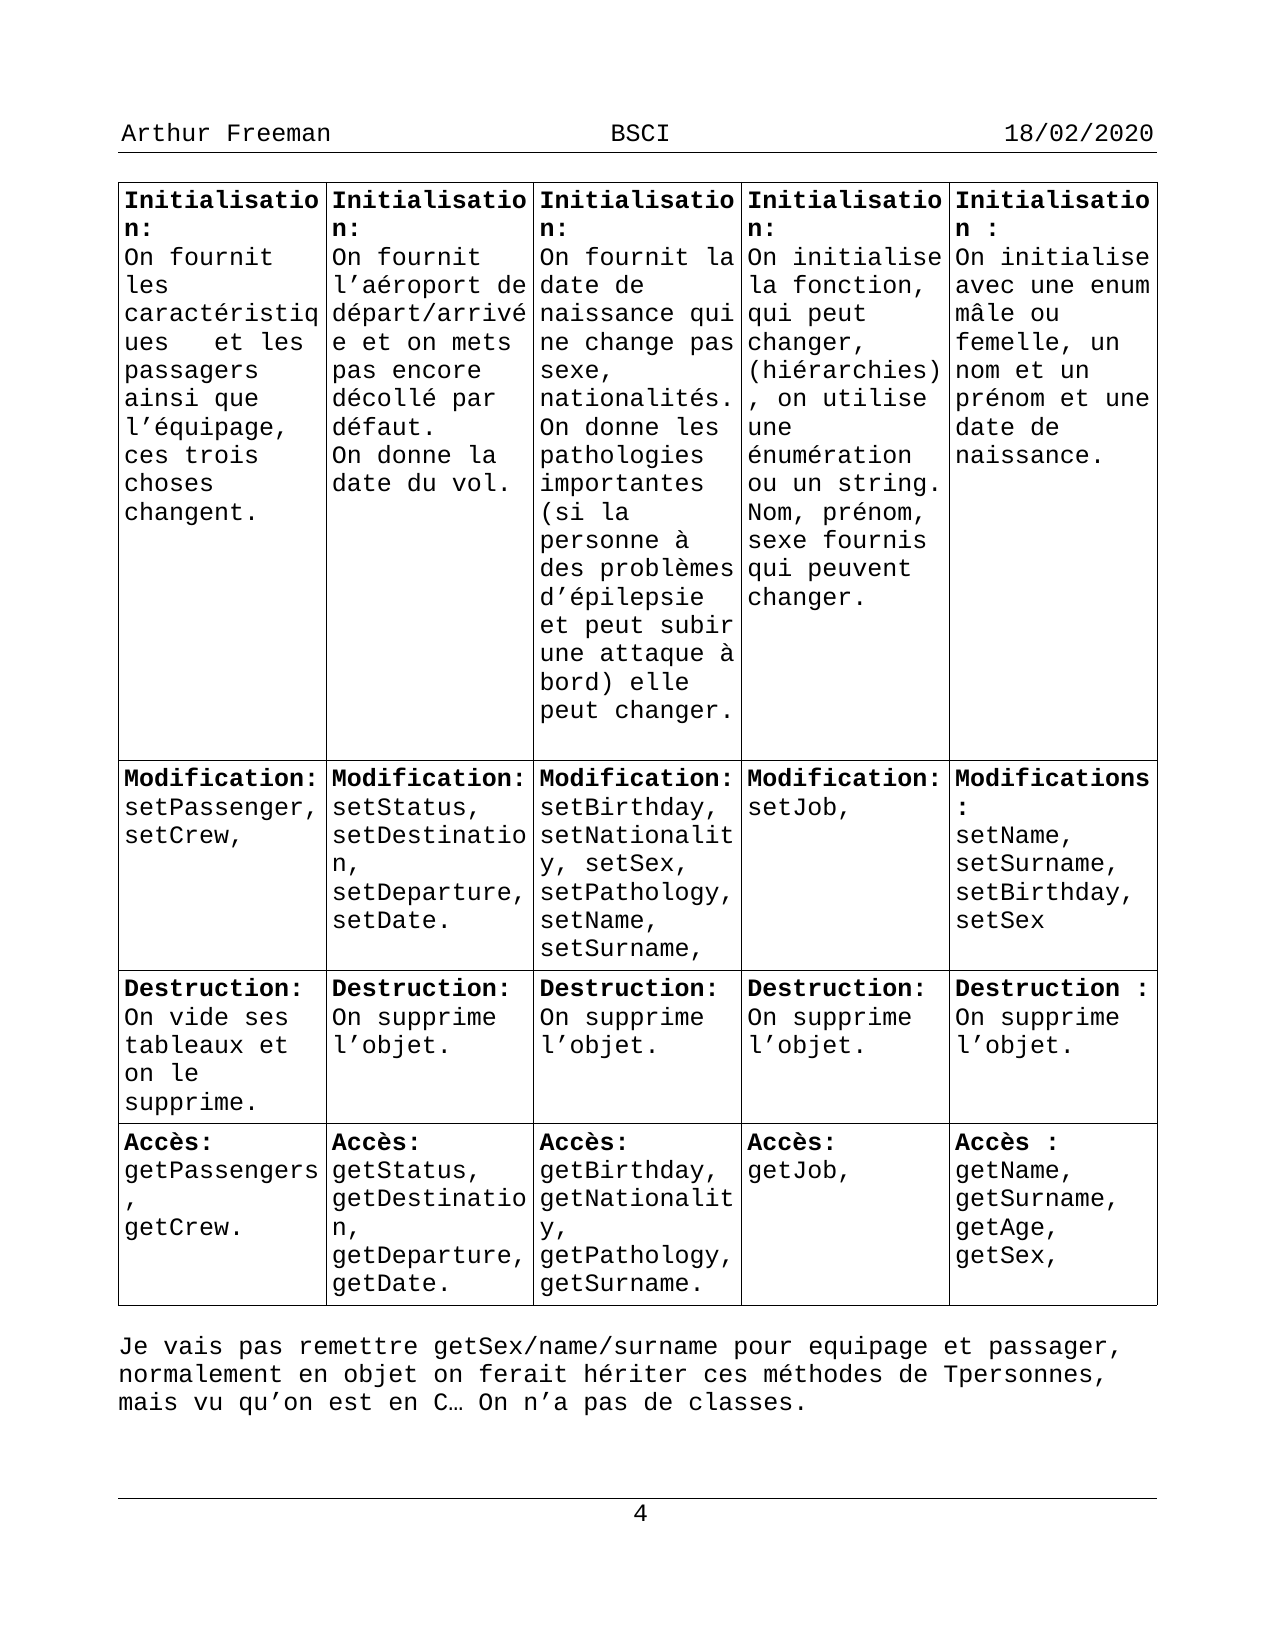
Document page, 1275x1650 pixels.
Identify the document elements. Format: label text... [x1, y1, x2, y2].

table_cell Initialisation: On fournit la date de naissance qui ne change pas sexe, nationalités. On donne les pathologies importantes (si la personne à des problèmes d’épilepsie et peut subir une attaque à bord) elle peut changer. [534, 183, 741, 760]
table_cell Initialisation: On fournit l’aéroport de départ/arrivée et on mets pas encore décollé par défaut. On donne la date du vol. [327, 183, 533, 760]
table_cell Modification: setJob, [742, 761, 949, 970]
table_cell Modification: setStatus, setDestination, setDeparture, setDate. [327, 761, 533, 970]
table_cell Accès : getName, getSurname, getAge, getSex, [950, 1124, 1157, 1305]
table_cell Destruction : On supprime l’objet. [950, 971, 1157, 1123]
table_cell Destruction: On vide ses tableaux et on le supprime. [119, 971, 326, 1123]
table_cell Initialisation : On initialise avec une enum mâle ou femelle, un nom et un prénom et une date de naissance. [950, 183, 1157, 760]
table_cell Modifications : setName, setSurname, setBirthday, setSex [950, 761, 1157, 970]
table_cell Accès: getStatus, getDestination, getDeparture, getDate. [327, 1124, 533, 1305]
text Je vais pas remettre getSex/name/surname pour equipage et passager, normalement en objet on ferait hériter ces méthodes de Tpersonnes, mais vu qu’on est en C… On n’a pas de classes. [118, 1333, 1157, 1418]
table_cell Modification: setBirthday, setNationality, setSex, setPathology, setName, setSurname, [534, 761, 741, 970]
table_cell Destruction: On supprime l’objet. [534, 971, 741, 1123]
table_cell Accès: getJob, [742, 1124, 949, 1305]
table_cell Accès: getPassengers, getCrew. [119, 1124, 326, 1305]
table_cell Destruction: On supprime l’objet. [327, 971, 533, 1123]
table_cell Modification: setPassenger,setCrew, [119, 761, 326, 970]
table_cell Initialisation: On fournit les caractéristiques et les passagers ainsi que l’équipage, ces trois choses changent. [119, 183, 326, 760]
table_cell Accès: getBirthday, getNationality, getPathology, getSurname. [534, 1124, 741, 1305]
table_cell Destruction: On supprime l’objet. [742, 971, 949, 1123]
table_cell Initialisation: On initialise la fonction, qui peut changer, (hiérarchies), on utilise une énumération ou un string. Nom, prénom, sexe fournis qui peuvent changer. [742, 183, 949, 760]
